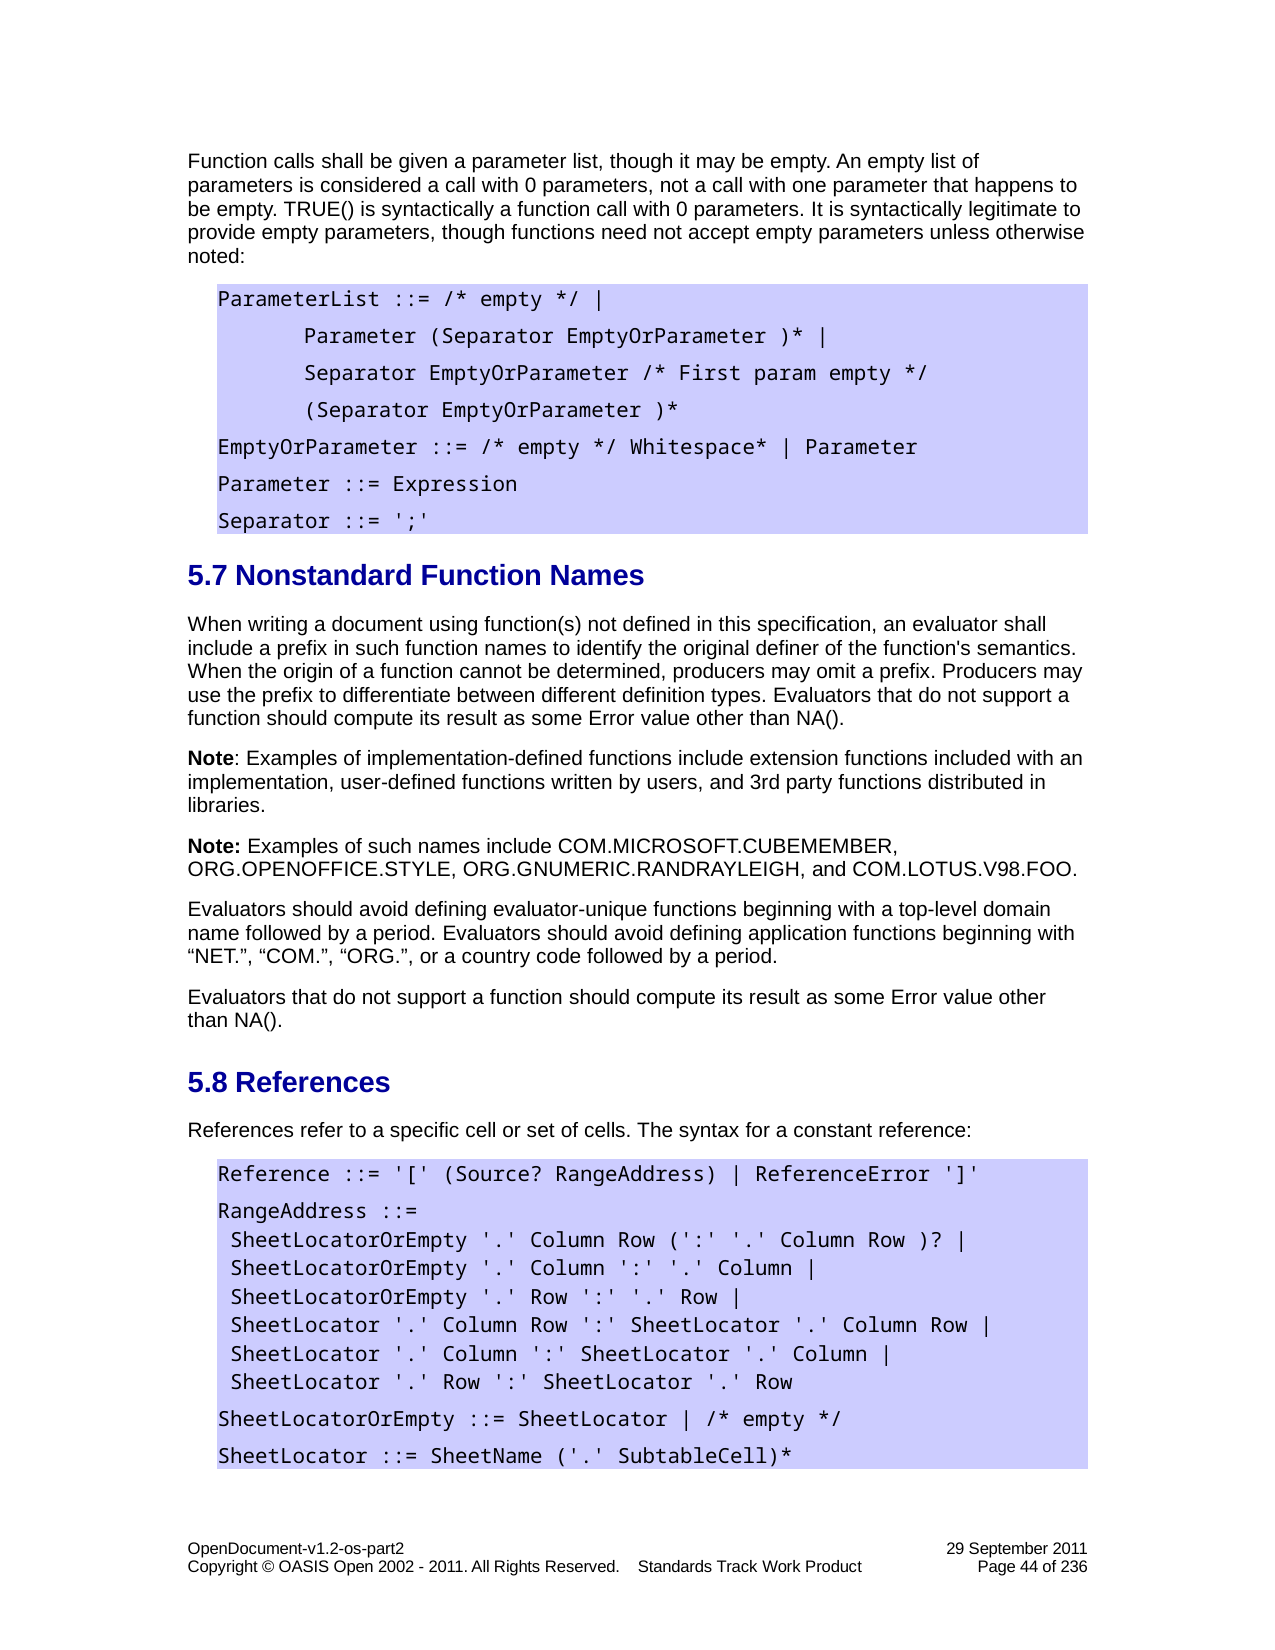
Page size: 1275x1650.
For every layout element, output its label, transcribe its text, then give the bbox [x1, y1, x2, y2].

text References refer to a specific cell or set of cells. The syntax for a constant reference: [187, 1119, 1088, 1142]
text Evaluators should avoid defining evaluator-unique functions beginning with a top-level domain name followed by a period. Evaluators should avoid defining application functions beginning with “NET.”, “COM.”, “ORG.”, or a country code followed by a period. [187, 898, 1088, 968]
text Note: Examples of implementation-defined functions include extension functions included with an implementation, user-defined functions written by users, and 3rd party functions distributed in libraries. [187, 747, 1088, 817]
text SheetLocator ::= SheetName ('.' SubtableCell)* [217, 1441, 1088, 1469]
text RangeAddress ::= SheetLocatorOrEmpty '.' Column Row (':' '.' Column Row )? | SheetLocatorOrEmpty '.' Column ':' '.' Column | SheetLocatorOrEmpty '.' Row ':' '.' Row | SheetLocator '.' Column Row ':' SheetLocator '.' Column Row | SheetLocator '.' Column ':' SheetLocator '.' Column | SheetLocator '.' Row ':' SheetLocator '.' Row [217, 1196, 1088, 1396]
text SheetLocatorOrEmpty ::= SheetLocator | /* empty */ [217, 1404, 1088, 1433]
text Separator ::= ';' [217, 506, 1088, 534]
text ParameterList ::= /* empty */ | [217, 284, 1088, 313]
text Reference ::= '[' (Source? RangeAddress) | ReferenceError ']' [217, 1159, 1088, 1188]
text Function calls shall be given a parameter list, though it may be empty. An empty list of parameters is considered a call with 0 parameters, not a call with one parameter that happens to be empty. TRUE() is syntactically a function call with 0 parameters. It is syntactically legitimate to provide empty parameters, though functions need not accept empty parameters unless otherwise noted: [187, 150, 1088, 268]
text (Separator EmptyOrParameter )* [217, 395, 1088, 423]
text Evaluators that do not support a function should compute its result as some Error value other than NA(). [187, 985, 1088, 1032]
text Parameter (Separator EmptyOrParameter )* | [217, 321, 1088, 350]
subtitle Nonstandard Function Names [187, 559, 1088, 592]
text Parameter ::= Expression [217, 469, 1088, 497]
text Note: Examples of such names include COM.MICROSOFT.CUBEMEMBER, ORG.OPENOFFICE.STYLE, ORG.GNUMERIC.RANDRAYLEIGH, and COM.LOTUS.V98.FOO. [187, 834, 1088, 881]
text Separator EmptyOrParameter /* First param empty */ [217, 358, 1088, 387]
text When writing a document using function(s) not defined in this specification, an evaluator shall include a prefix in such function names to identify the original definer of the function's semantics. When the origin of a function cannot be determined, producers may omit a prefix. Producers may use the prefix to differentiate between different definition types. Evaluators that do not support a function should compute its result as some Error value other than NA(). [187, 612, 1088, 730]
text EmptyOrParameter ::= /* empty */ Whitespace* | Parameter [217, 432, 1088, 460]
subtitle References [187, 1066, 1088, 1098]
